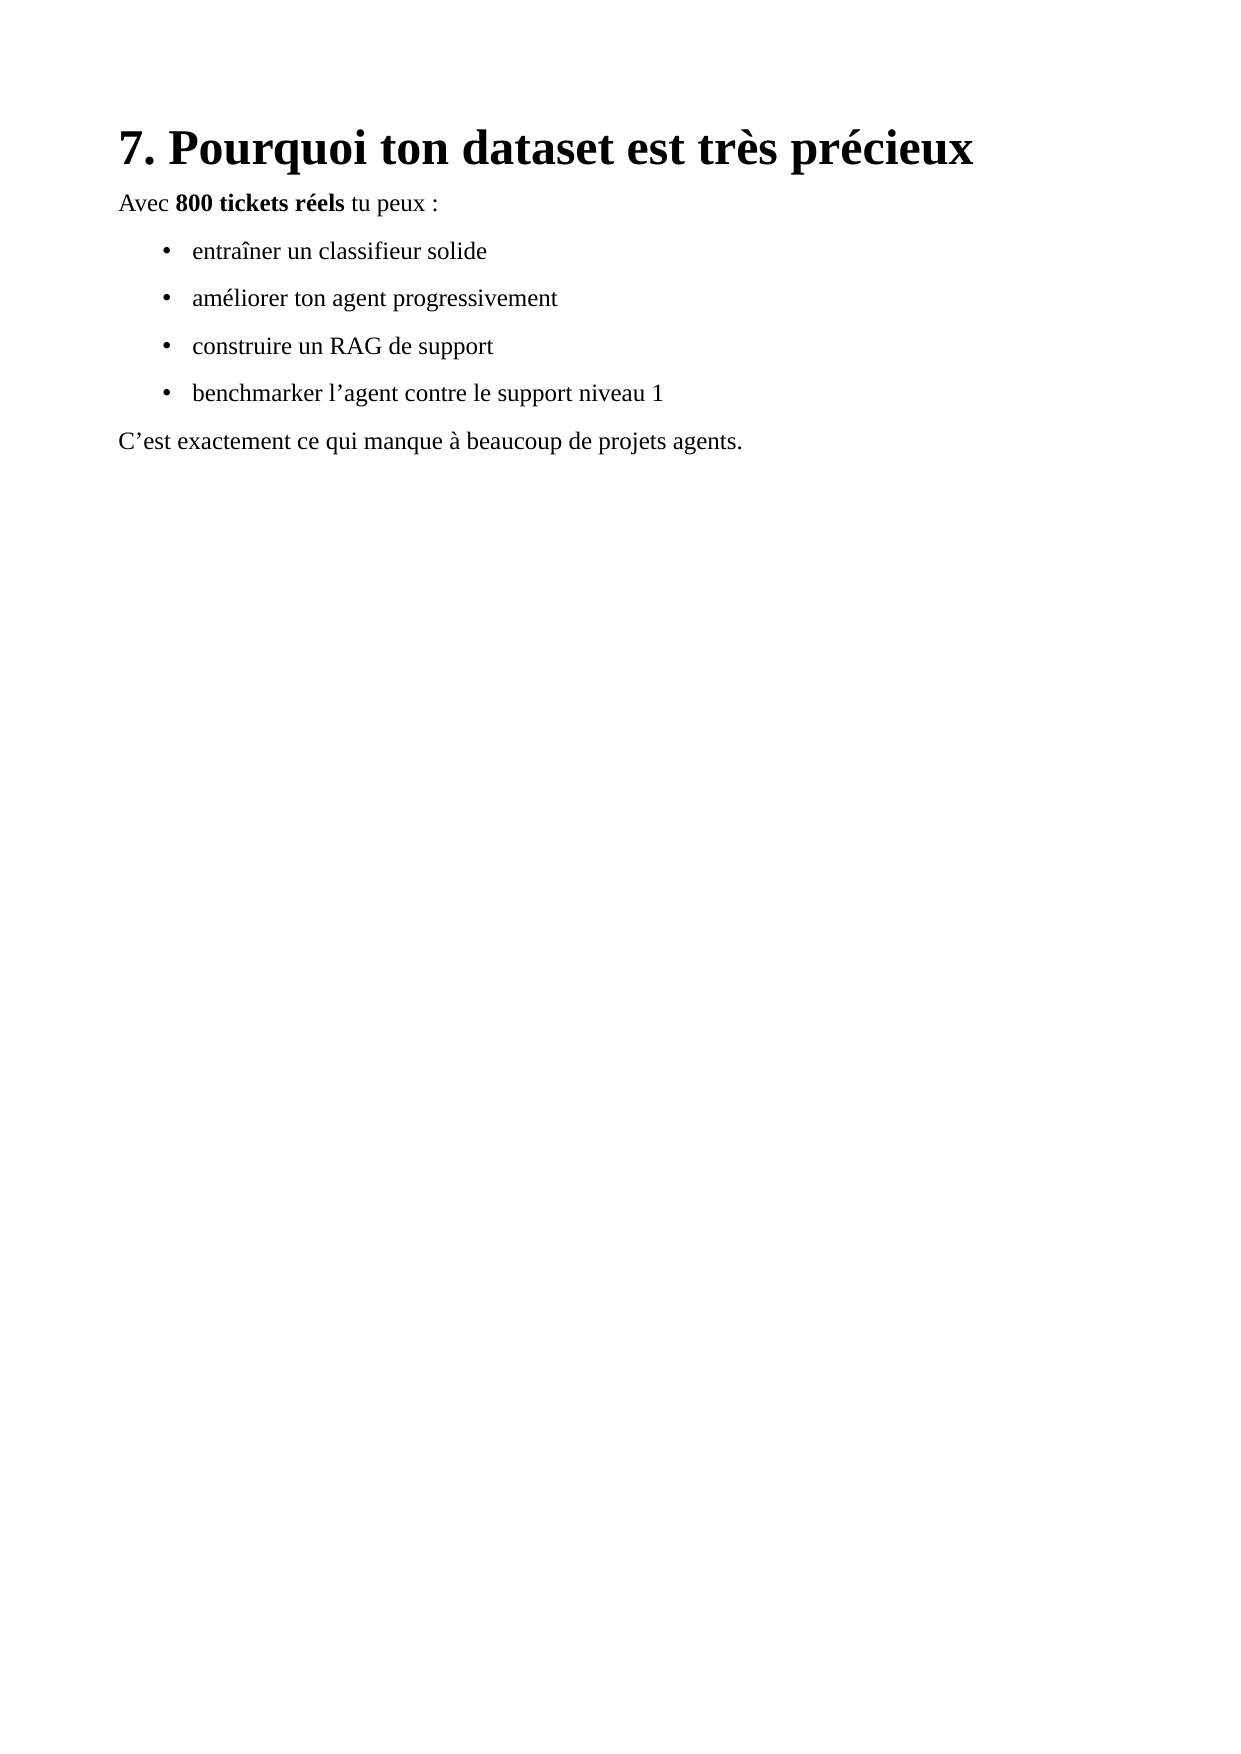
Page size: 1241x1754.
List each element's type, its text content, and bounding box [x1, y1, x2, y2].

list construire un RAG de support [162, 331, 1122, 360]
list améliorer ton agent progressivement [162, 283, 1122, 312]
text Avec 800 tickets réels tu peux : [118, 188, 1122, 217]
text C’est exactement ce qui manque à beaucoup de projets agents. [118, 426, 1122, 455]
list benchmarker l’agent contre le support niveau 1 [162, 378, 1122, 407]
subtitle 7. Pourquoi ton dataset est très précieux [118, 118, 1122, 176]
list entraîner un classifieur solide [162, 236, 1122, 264]
